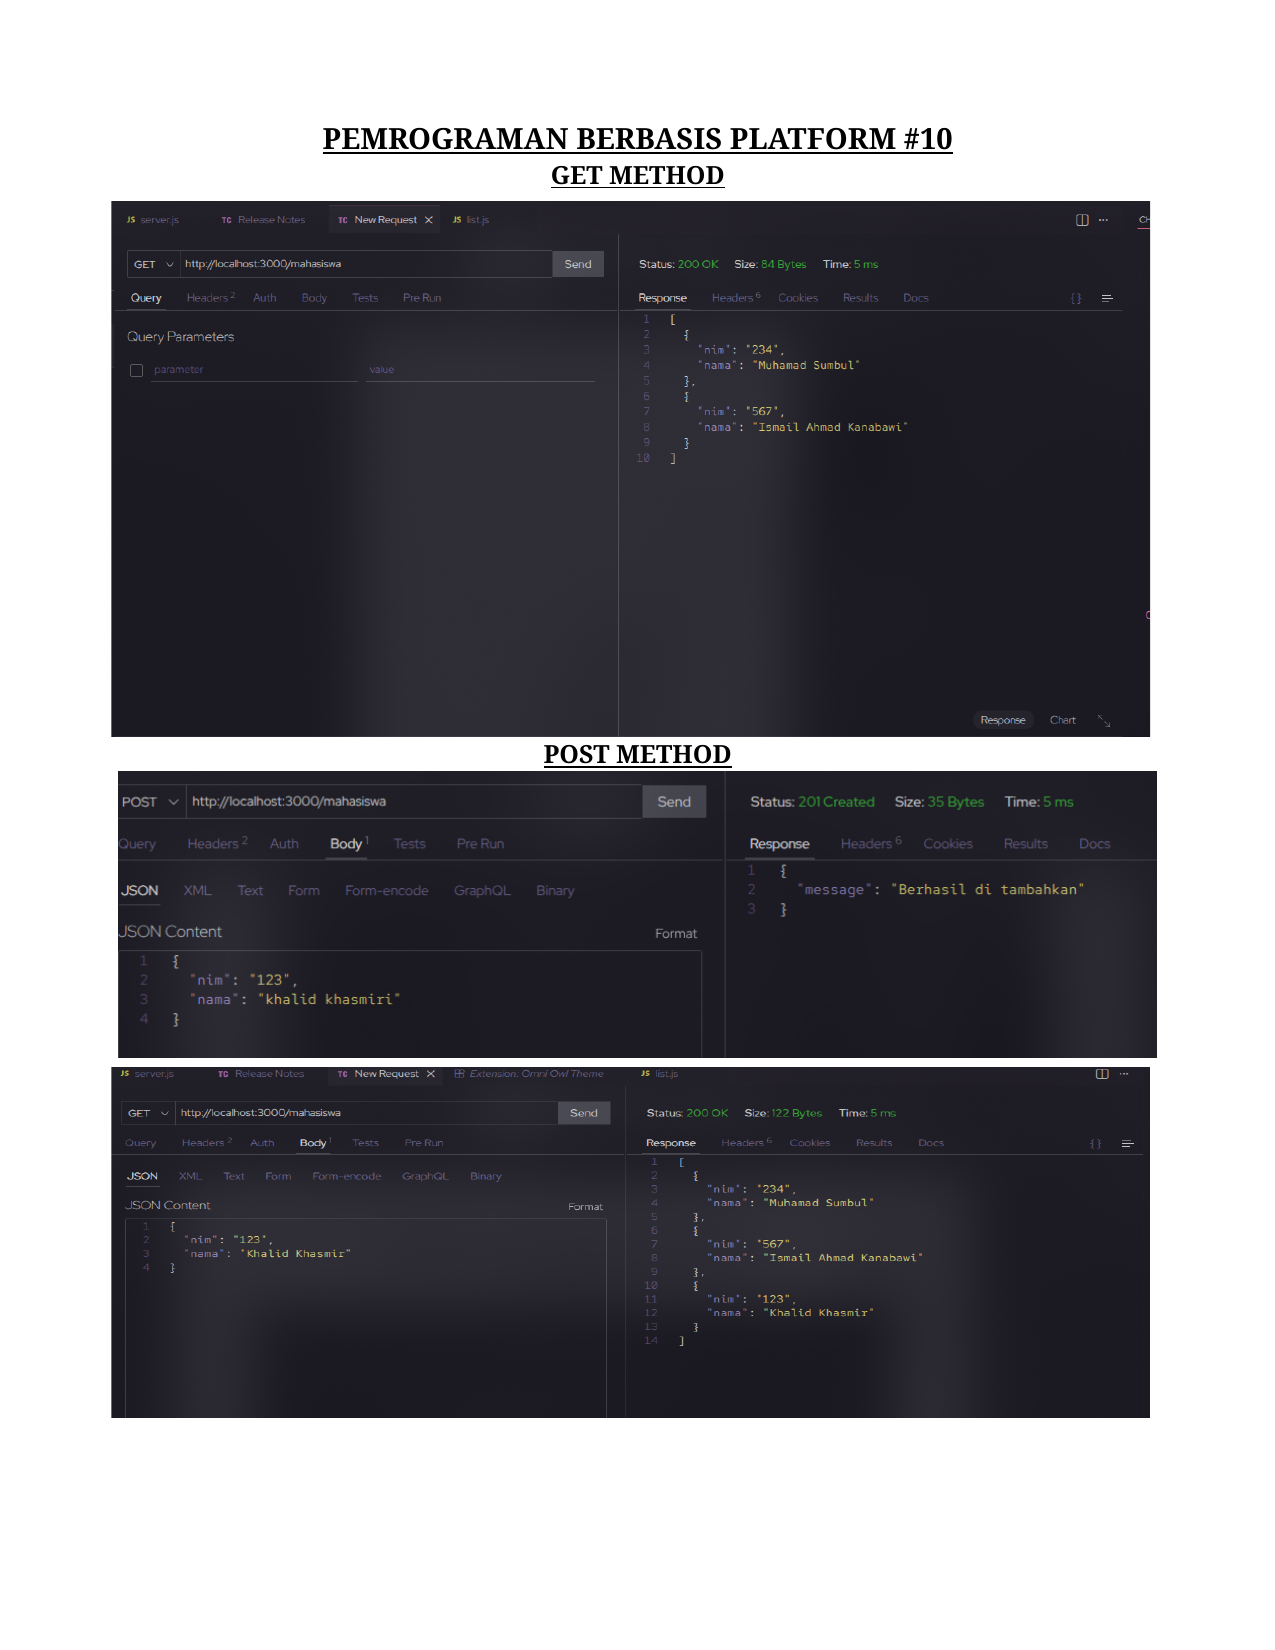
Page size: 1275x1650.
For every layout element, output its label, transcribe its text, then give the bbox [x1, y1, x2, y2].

picture [111, 1067, 1150, 1418]
picture [118, 771, 1157, 1058]
text GET METHOD [118, 158, 1157, 192]
picture [111, 201, 1150, 737]
text PEMROGRAMAN BERBASIS PLATFORM #10 [118, 118, 1157, 158]
text POST METHOD [118, 192, 1157, 771]
